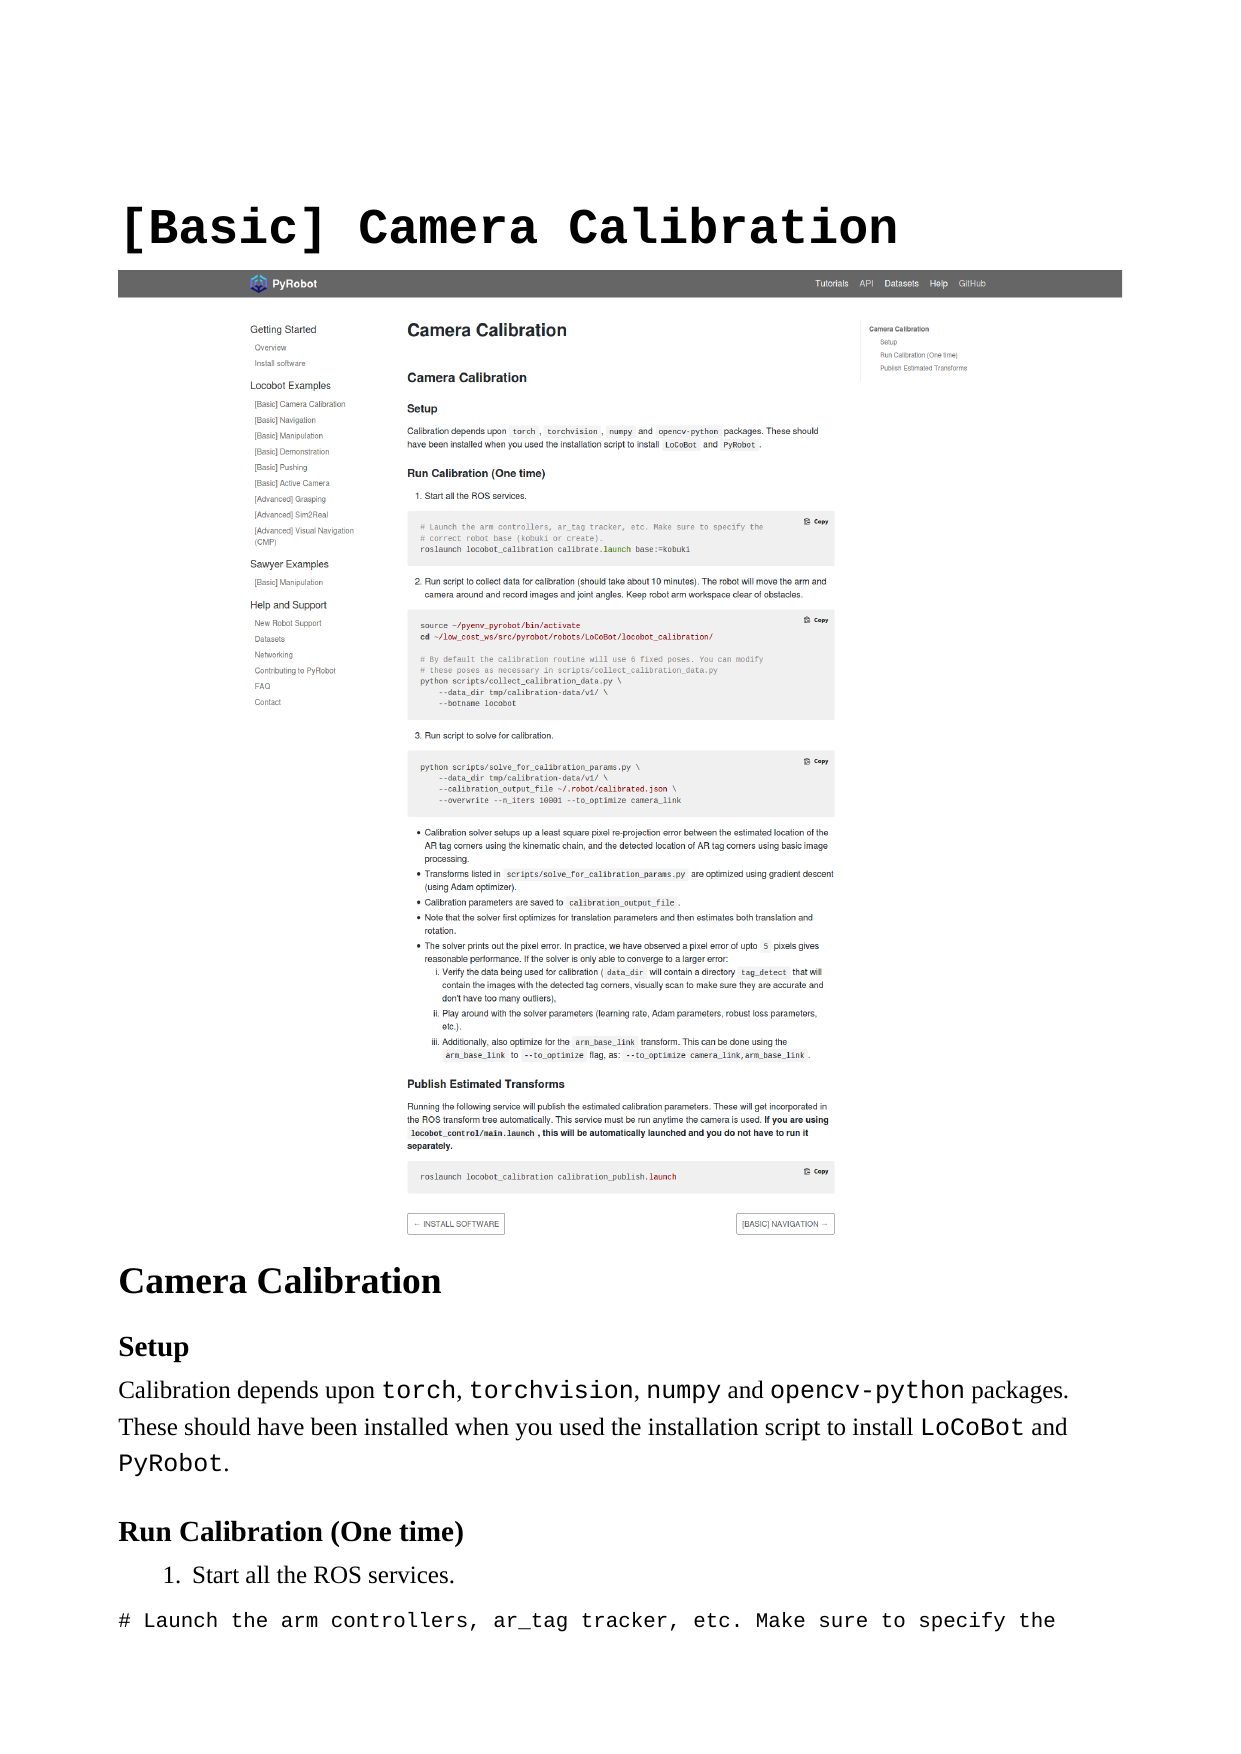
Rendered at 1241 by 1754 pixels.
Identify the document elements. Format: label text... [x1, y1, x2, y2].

subtitle Camera Calibration [118, 1259, 1122, 1302]
subtitle Setup [118, 1329, 1122, 1363]
picture [118, 270, 1123, 1259]
subtitle [Basic] Camera Calibration [118, 201, 1122, 258]
subtitle Run Calibration (One time) [118, 1514, 1122, 1548]
text # Launch the arm controllers, ar_tag tracker, etc. Make sure to specify the [118, 1609, 1122, 1633]
list Start all the ROS services. [162, 1561, 1122, 1589]
text Calibration depends upon torch, torchvision, numpy and opencv-python packages. These should have been installed when you used the installation script to install LoCoBot and PyRobot. [118, 1375, 1122, 1479]
